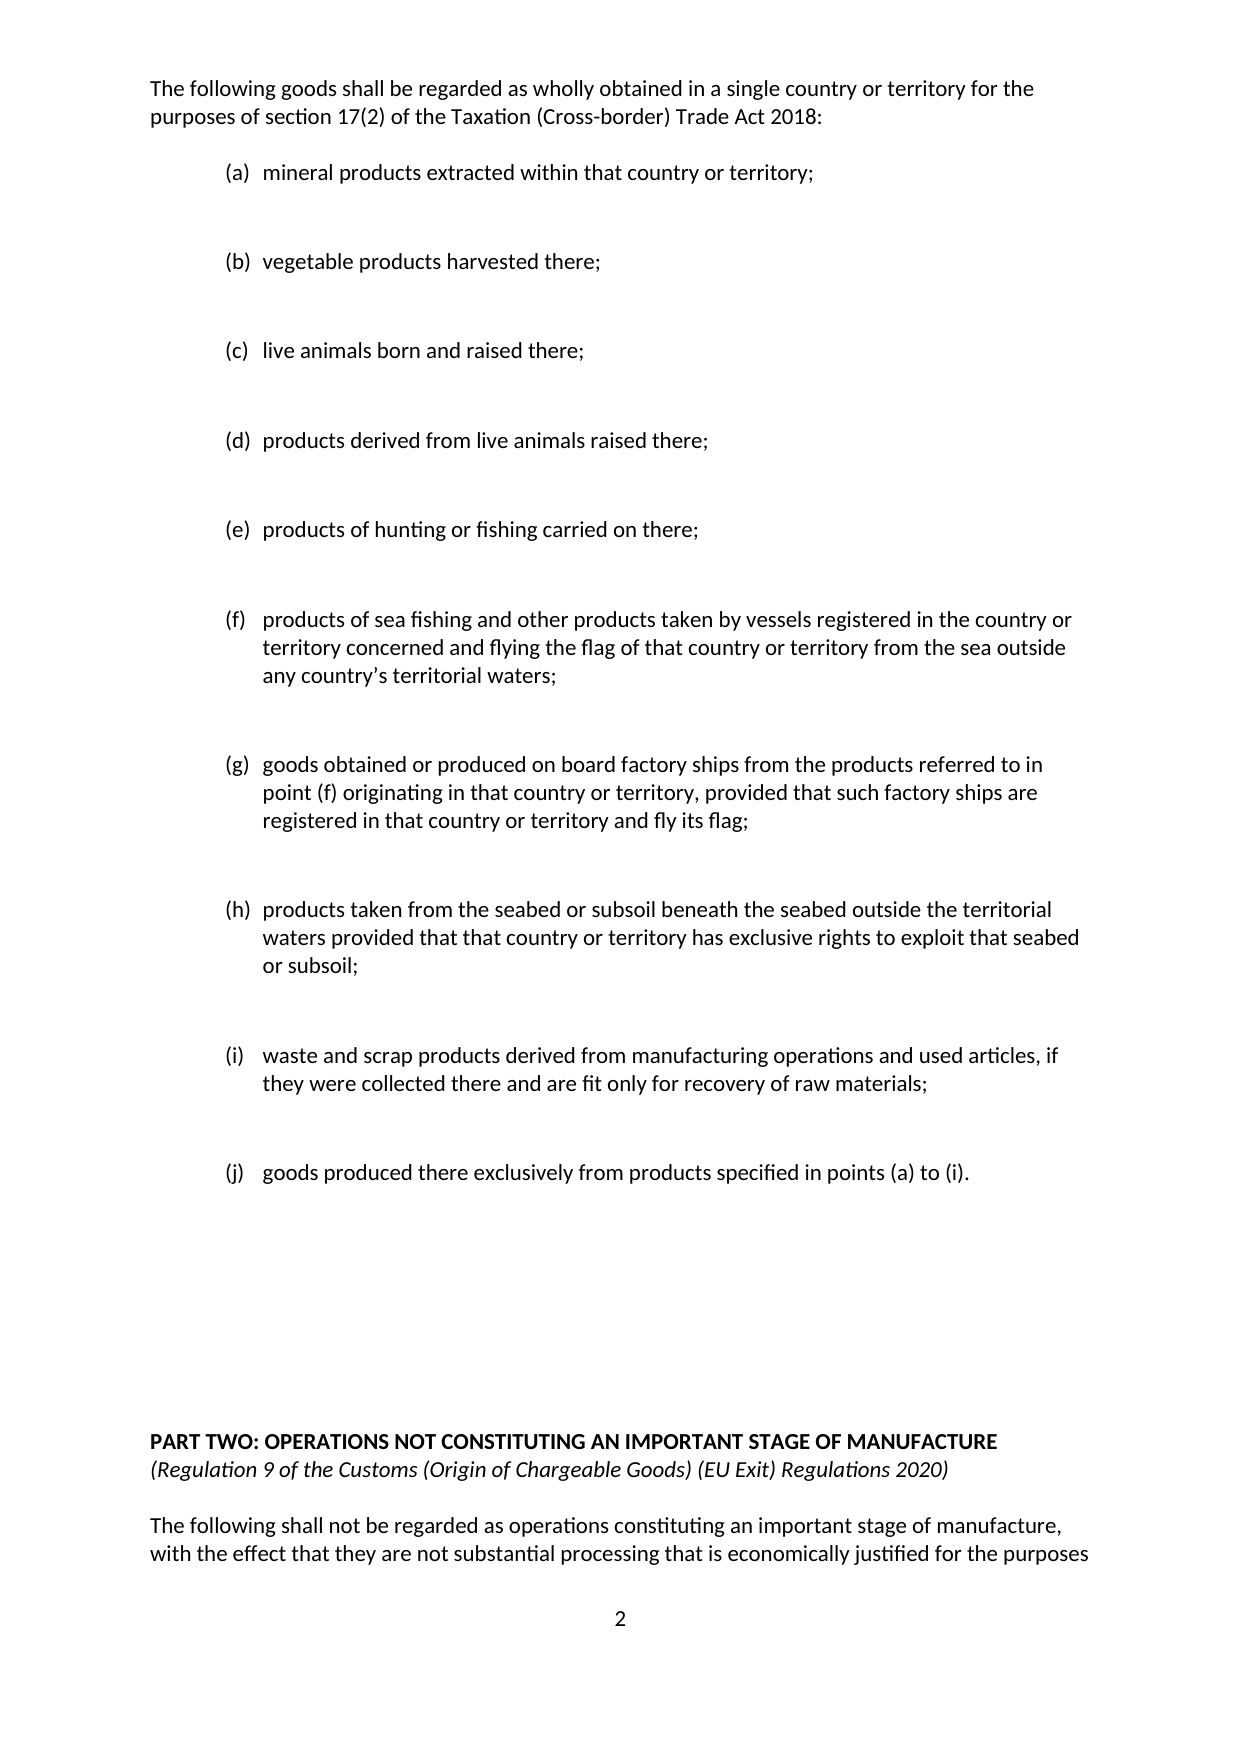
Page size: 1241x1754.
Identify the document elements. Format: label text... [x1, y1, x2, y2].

list live animals born and raised there; [225, 337, 1090, 364]
list products of hunting or fishing carried on there; [225, 515, 1090, 543]
list products taken from the seabed or subsoil beneath the seabed outside the territorial waters provided that that country or territory has exclusive rights to exploit that seabed or subsoil; [225, 896, 1090, 979]
list products of sea fishing and other products taken by vessels registered in the country or territory concerned and flying the flag of that country or territory from the sea outside any country’s territorial waters; [225, 605, 1090, 689]
text PART TWO: OPERATIONS NOT CONSTITUTING AN IMPORTANT STAGE OF MANUFACTURE [150, 1427, 1090, 1455]
list waste and scrap products derived from manufacturing operations and used articles, if they were collected there and are fit only for recovery of raw materials; [225, 1041, 1090, 1097]
text The following goods shall be regarded as wholly obtained in a single country or territory for the purposes of section 17(2) of the Taxation (Cross-border) Trade Act 2018: [150, 74, 1090, 130]
list goods produced there exclusively from products specified in points (a) to (i). [225, 1158, 1090, 1186]
list goods obtained or produced on board factory ships from the products referred to in point (f) originating in that country or territory, provided that such factory ships are registered in that country or territory and fly its flag; [225, 750, 1090, 834]
text The following shall not be regarded as operations constituting an important stage of manufacture, with the effect that they are not substantial processing that is economically justified for the purposes [150, 1511, 1090, 1567]
list products derived from live animals raised there; [225, 426, 1090, 454]
list vegetable products harvested there; [225, 247, 1090, 275]
text (Regulation 9 of the Customs (Origin of Chargeable Goods) (EU Exit) Regulations 2020) [150, 1455, 1090, 1483]
list mineral products extracted within that country or territory; [225, 158, 1090, 186]
